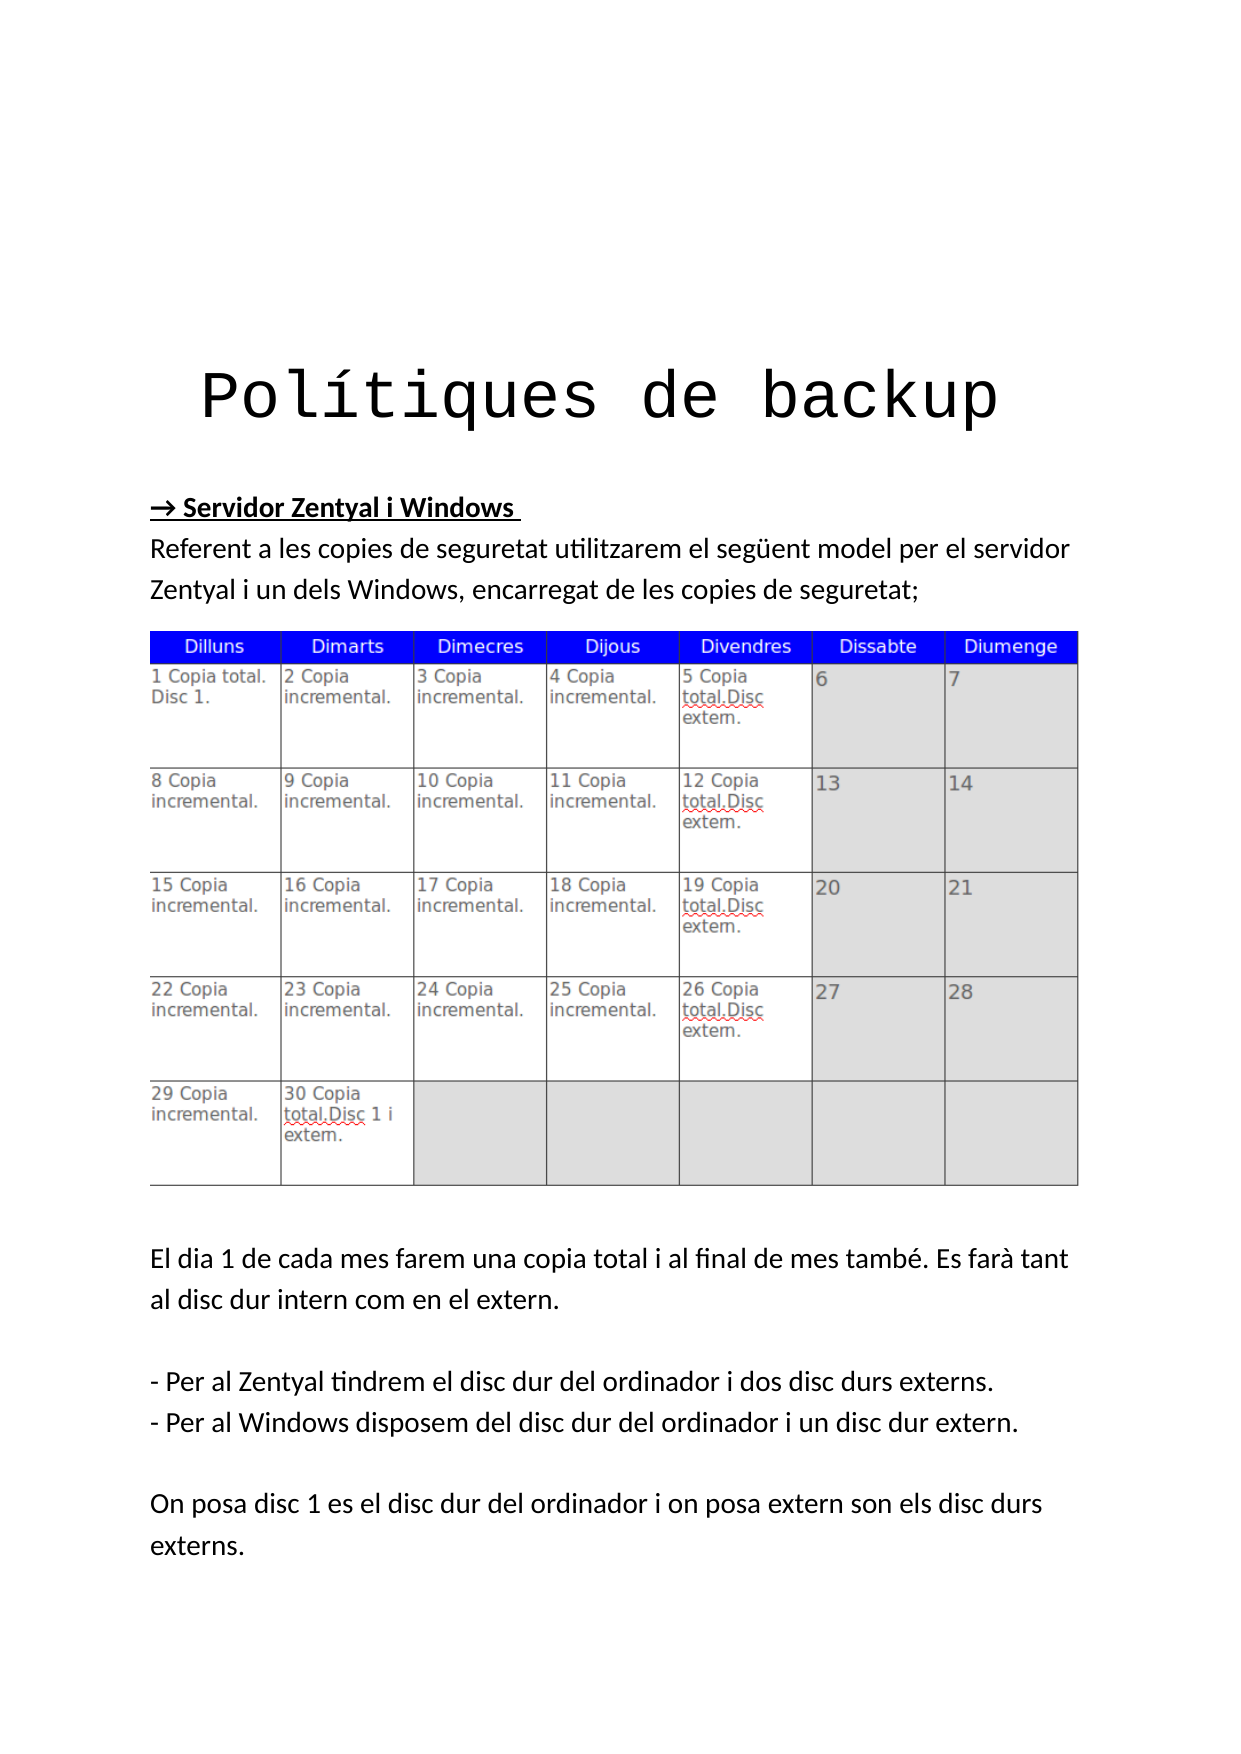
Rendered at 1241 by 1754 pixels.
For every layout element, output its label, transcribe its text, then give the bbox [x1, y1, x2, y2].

text Polítiques de backup [150, 361, 1090, 437]
text → Servidor Zentyal i Windows [150, 489, 1090, 525]
picture [150, 631, 1091, 1194]
text - Per al Windows disposem del disc dur del ordinador i un disc dur extern. [150, 1404, 1090, 1439]
text Referent a les copies de seguretat utilitzarem el següent model per el servidor Zentyal i un dels Windows, encarregat de les copies de seguretat; [150, 530, 1090, 607]
text El dia 1 de cada mes farem una copia total i al final de mes també. Es farà tant al disc dur intern com en el extern. [150, 1240, 1090, 1317]
text On posa disc 1 es el disc dur del ordinador i on posa extern son els disc durs externs. [150, 1486, 1090, 1562]
text - Per al Zentyal tindrem el disc dur del ordinador i dos disc durs externs. [150, 1363, 1090, 1398]
